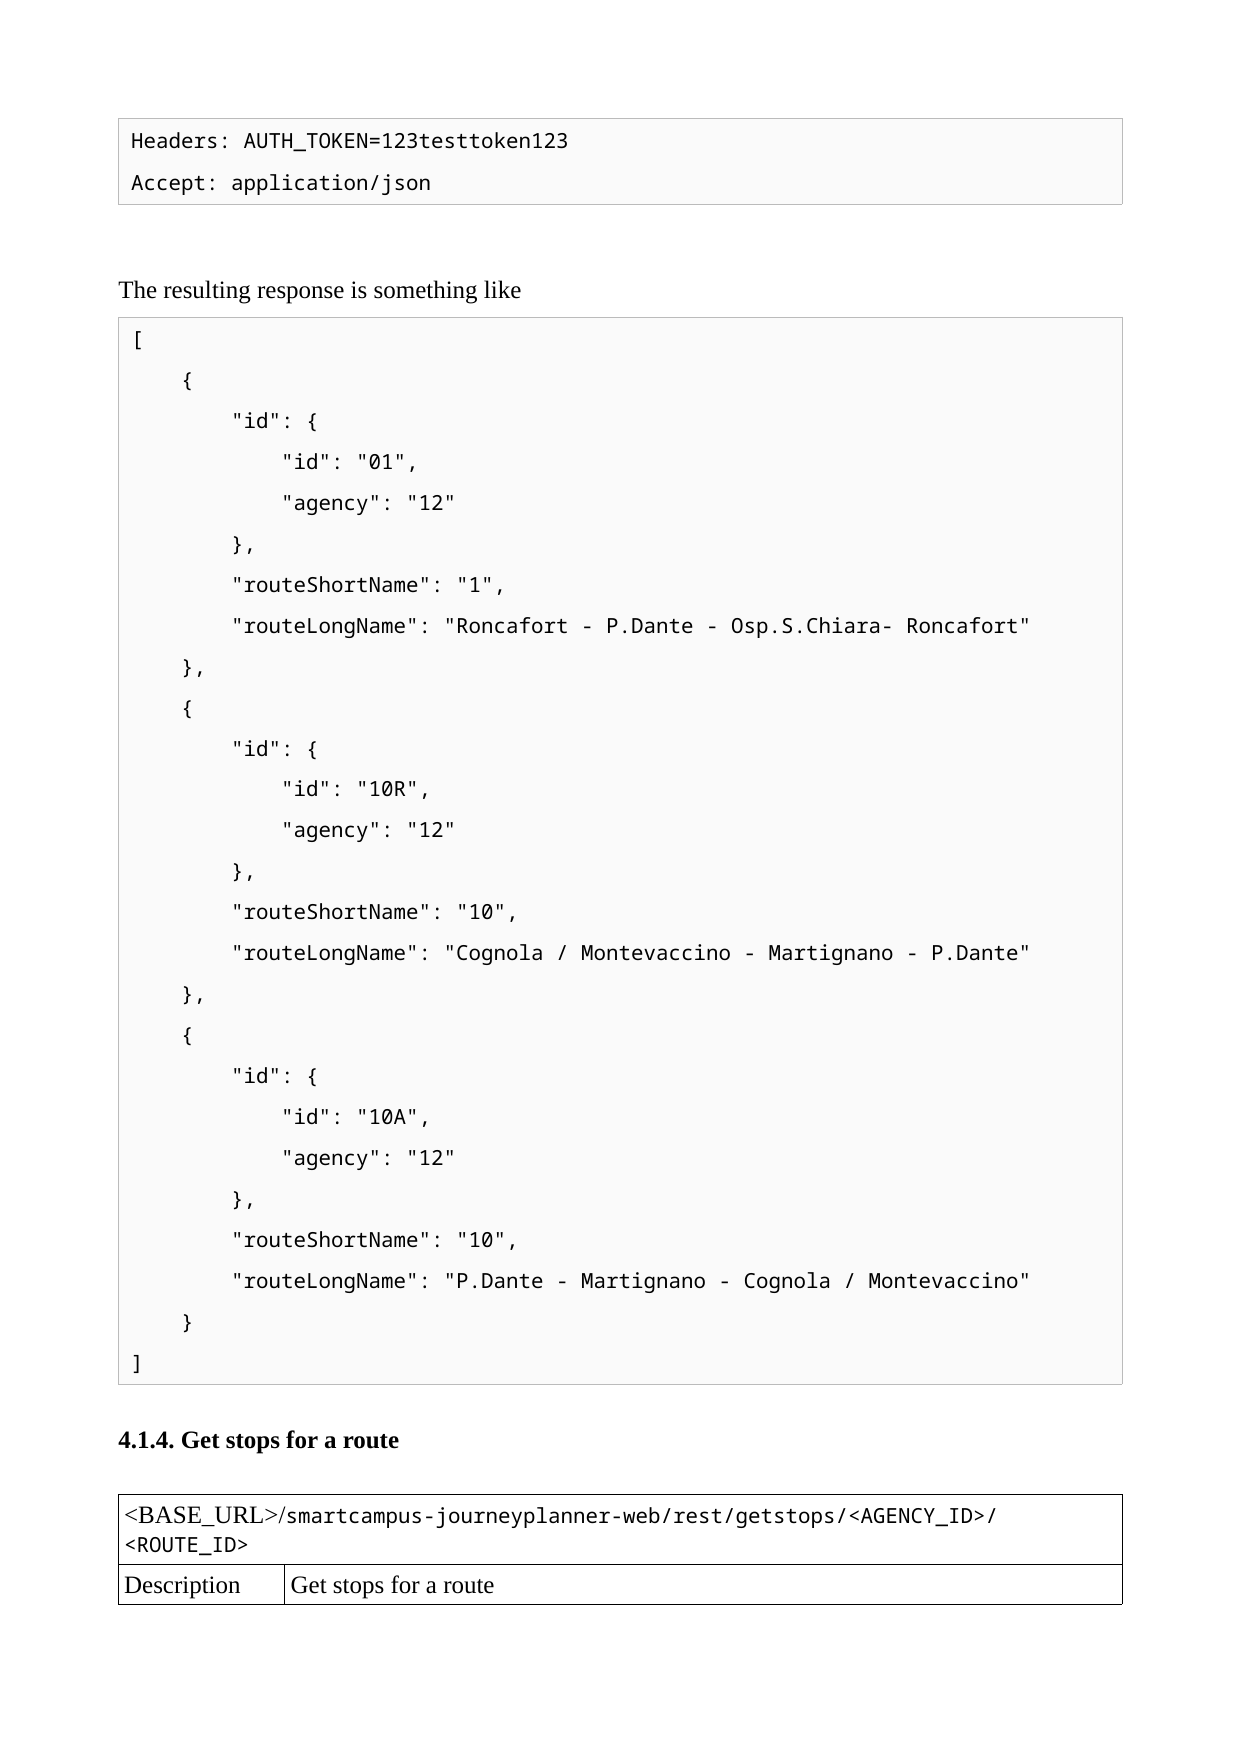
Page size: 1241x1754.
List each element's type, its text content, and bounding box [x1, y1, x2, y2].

text } [119, 1299, 1122, 1335]
text Accept: application/json [119, 161, 1122, 204]
text { [119, 358, 1122, 394]
table_cell Get stops for a route [285, 1565, 1122, 1604]
text "routeShortName": "10", [119, 1217, 1122, 1253]
text }, [119, 644, 1122, 680]
text "routeLongName": "Cognola / Montevaccino - Martignano - P.Dante" [119, 931, 1122, 967]
text ] [119, 1340, 1122, 1384]
text }, [119, 1176, 1122, 1212]
table_cell Description [119, 1565, 284, 1604]
text "agency": "12" [119, 1135, 1122, 1171]
text "id": "10A", [119, 1094, 1122, 1131]
text Headers: AUTH_TOKEN=123testtoken123 [119, 119, 1122, 154]
text The resulting response is something like [118, 275, 1122, 304]
text "id": "01", [119, 439, 1122, 476]
text "routeLongName": "Roncafort - P.Dante - Osp.S.Chiara- Roncafort" [119, 603, 1122, 639]
text "routeShortName": "1", [119, 562, 1122, 598]
text "routeShortName": "10", [119, 890, 1122, 926]
text "agency": "12" [119, 480, 1122, 516]
text "id": "10R", [119, 767, 1122, 803]
text 4.1.4. Get stops for a route [118, 1425, 1122, 1453]
text "agency": "12" [119, 808, 1122, 844]
text "id": { [119, 726, 1122, 762]
text { [119, 1013, 1122, 1049]
text "id": { [119, 1053, 1122, 1089]
text "routeLongName": "P.Dante - Martignano - Cognola / Montevaccino" [119, 1258, 1122, 1294]
text "id": { [119, 398, 1122, 434]
table_header <BASE_URL>/smartcampus-journeyplanner-web/rest/getstops/<AGENCY_ID>/<ROUTE_ID> [119, 1495, 1122, 1564]
text }, [119, 972, 1122, 1008]
text }, [119, 849, 1122, 885]
text }, [119, 521, 1122, 557]
text [ [119, 318, 1122, 353]
text { [119, 685, 1122, 721]
